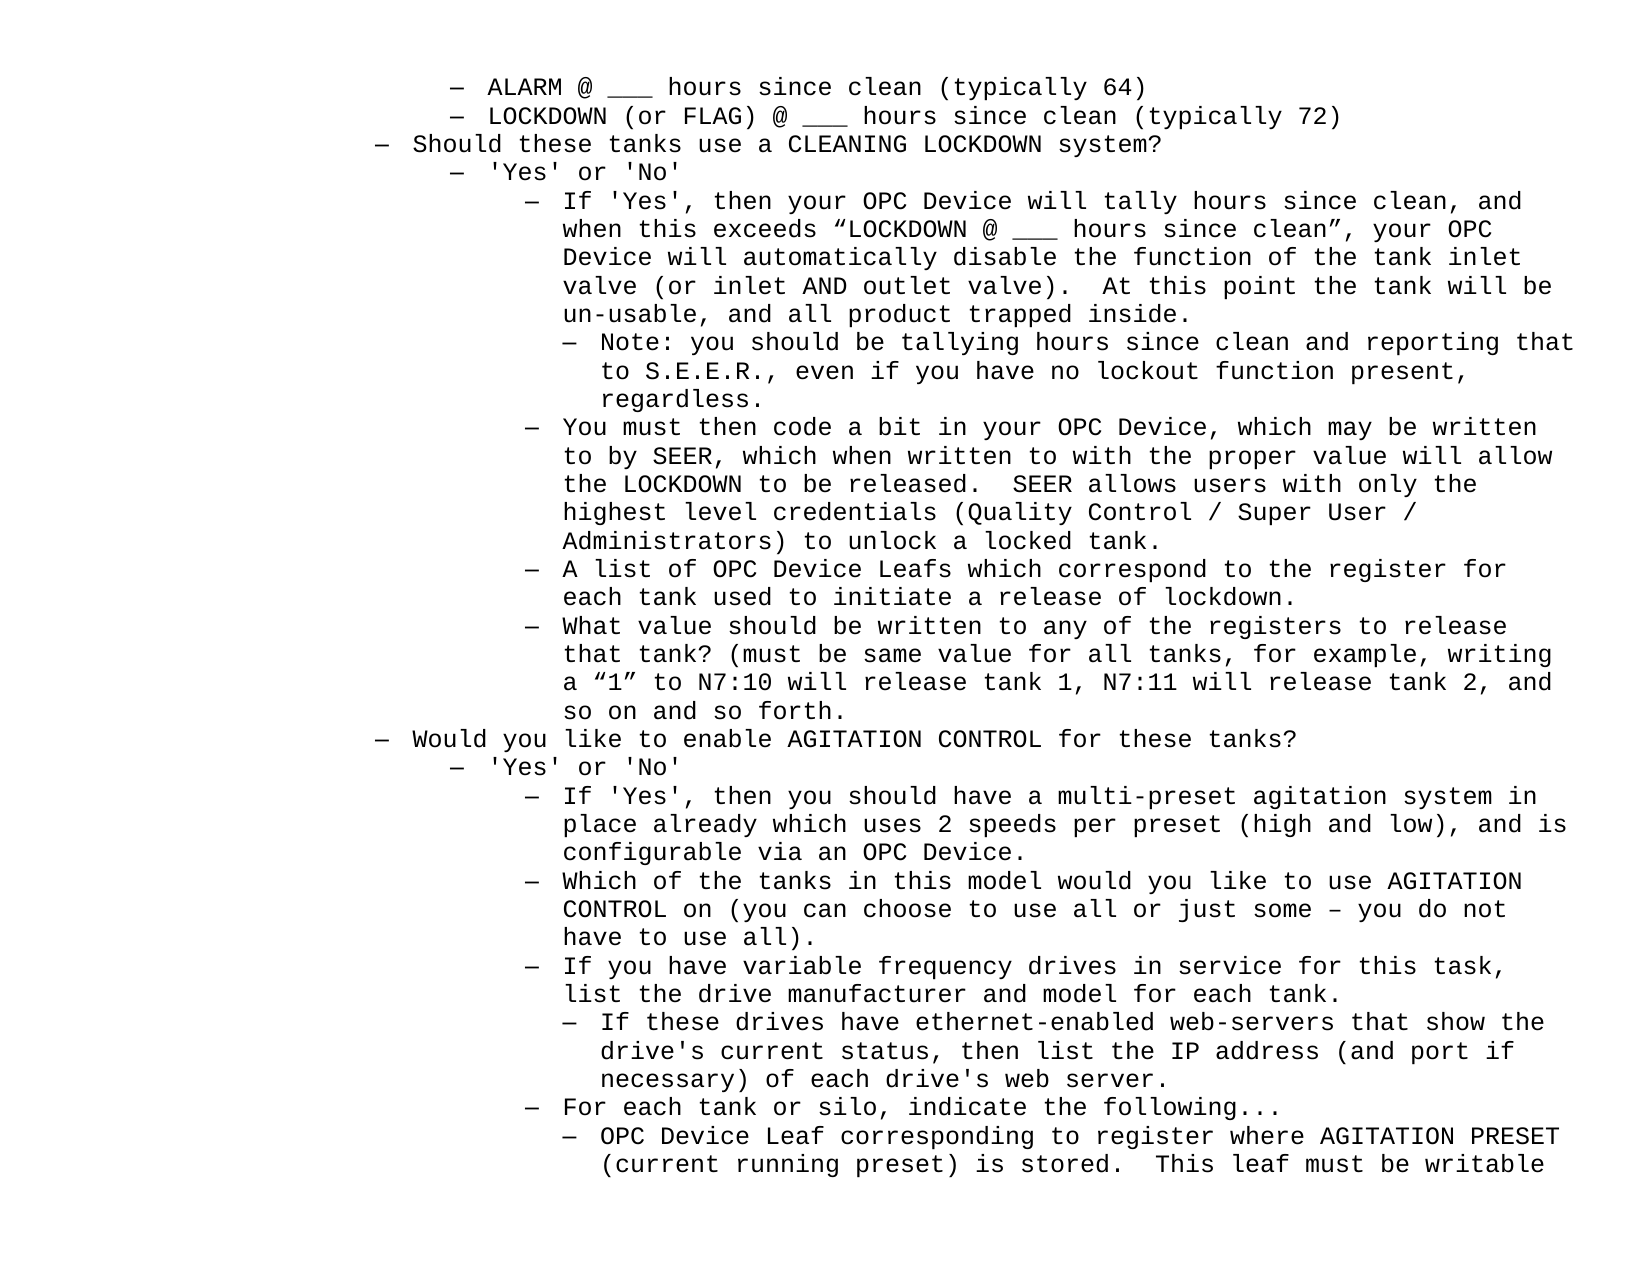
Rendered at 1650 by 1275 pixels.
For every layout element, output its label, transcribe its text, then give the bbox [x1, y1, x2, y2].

list You must then code a bit in your OPC Device, which may be written to by SEER, which when written to with the proper value will allow the LOCKDOWN to be released. SEER allows users with only the highest level credentials (Quality Control / Super User / Administrators) to unlock a locked tank. [525, 415, 1575, 557]
list For each tank or silo, indicate the following... [525, 1095, 1575, 1123]
list A list of OPC Device Leafs which correspond to the register for each tank used to initiate a release of lockdown. [525, 557, 1575, 613]
list Note: you should be tallying hours since clean and reporting that to S.E.E.R., even if you have no lockout function present, regardless. [562, 330, 1575, 415]
list 'Yes' or 'No' [450, 160, 1575, 188]
list LOCKDOWN (or FLAG) @ ___ hours since clean (typically 72) [450, 103, 1575, 132]
list If these drives have ethernet-enabled web-servers that show the drive's current status, then list the IP address (and port if necessary) of each drive's web server. [562, 1010, 1575, 1095]
list OPC Device Leaf corresponding to register where AGITATION PRESET (current running preset) is stored. This leaf must be writable [562, 1123, 1575, 1180]
list If 'Yes', then your OPC Device will tally hours since clean, and when this exceeds “LOCKDOWN @ ___ hours since clean”, your OPC Device will automatically disable the function of the tank inlet valve (or inlet AND outlet valve). At this point the tank will be un-usable, and all product trapped inside. [525, 188, 1575, 330]
list 'Yes' or 'No' [450, 755, 1575, 783]
list Should these tanks use a CLEANING LOCKDOWN system? [375, 132, 1575, 160]
list If 'Yes', then you should have a multi-preset agitation system in place already which uses 2 speeds per preset (high and low), and is configurable via an OPC Device. [525, 783, 1575, 868]
list Which of the tanks in this model would you like to use AGITATION CONTROL on (you can choose to use all or just some – you do not have to use all). [525, 868, 1575, 953]
list ALARM @ ___ hours since clean (typically 64) [450, 75, 1575, 103]
list Would you like to enable AGITATION CONTROL for these tanks? [375, 727, 1575, 755]
list If you have variable frequency drives in service for this task, list the drive manufacturer and model for each tank. [525, 953, 1575, 1010]
list What value should be written to any of the registers to release that tank? (must be same value for all tanks, for example, writing a “1” to N7:10 will release tank 1, N7:11 will release tank 2, and so on and so forth. [525, 613, 1575, 727]
